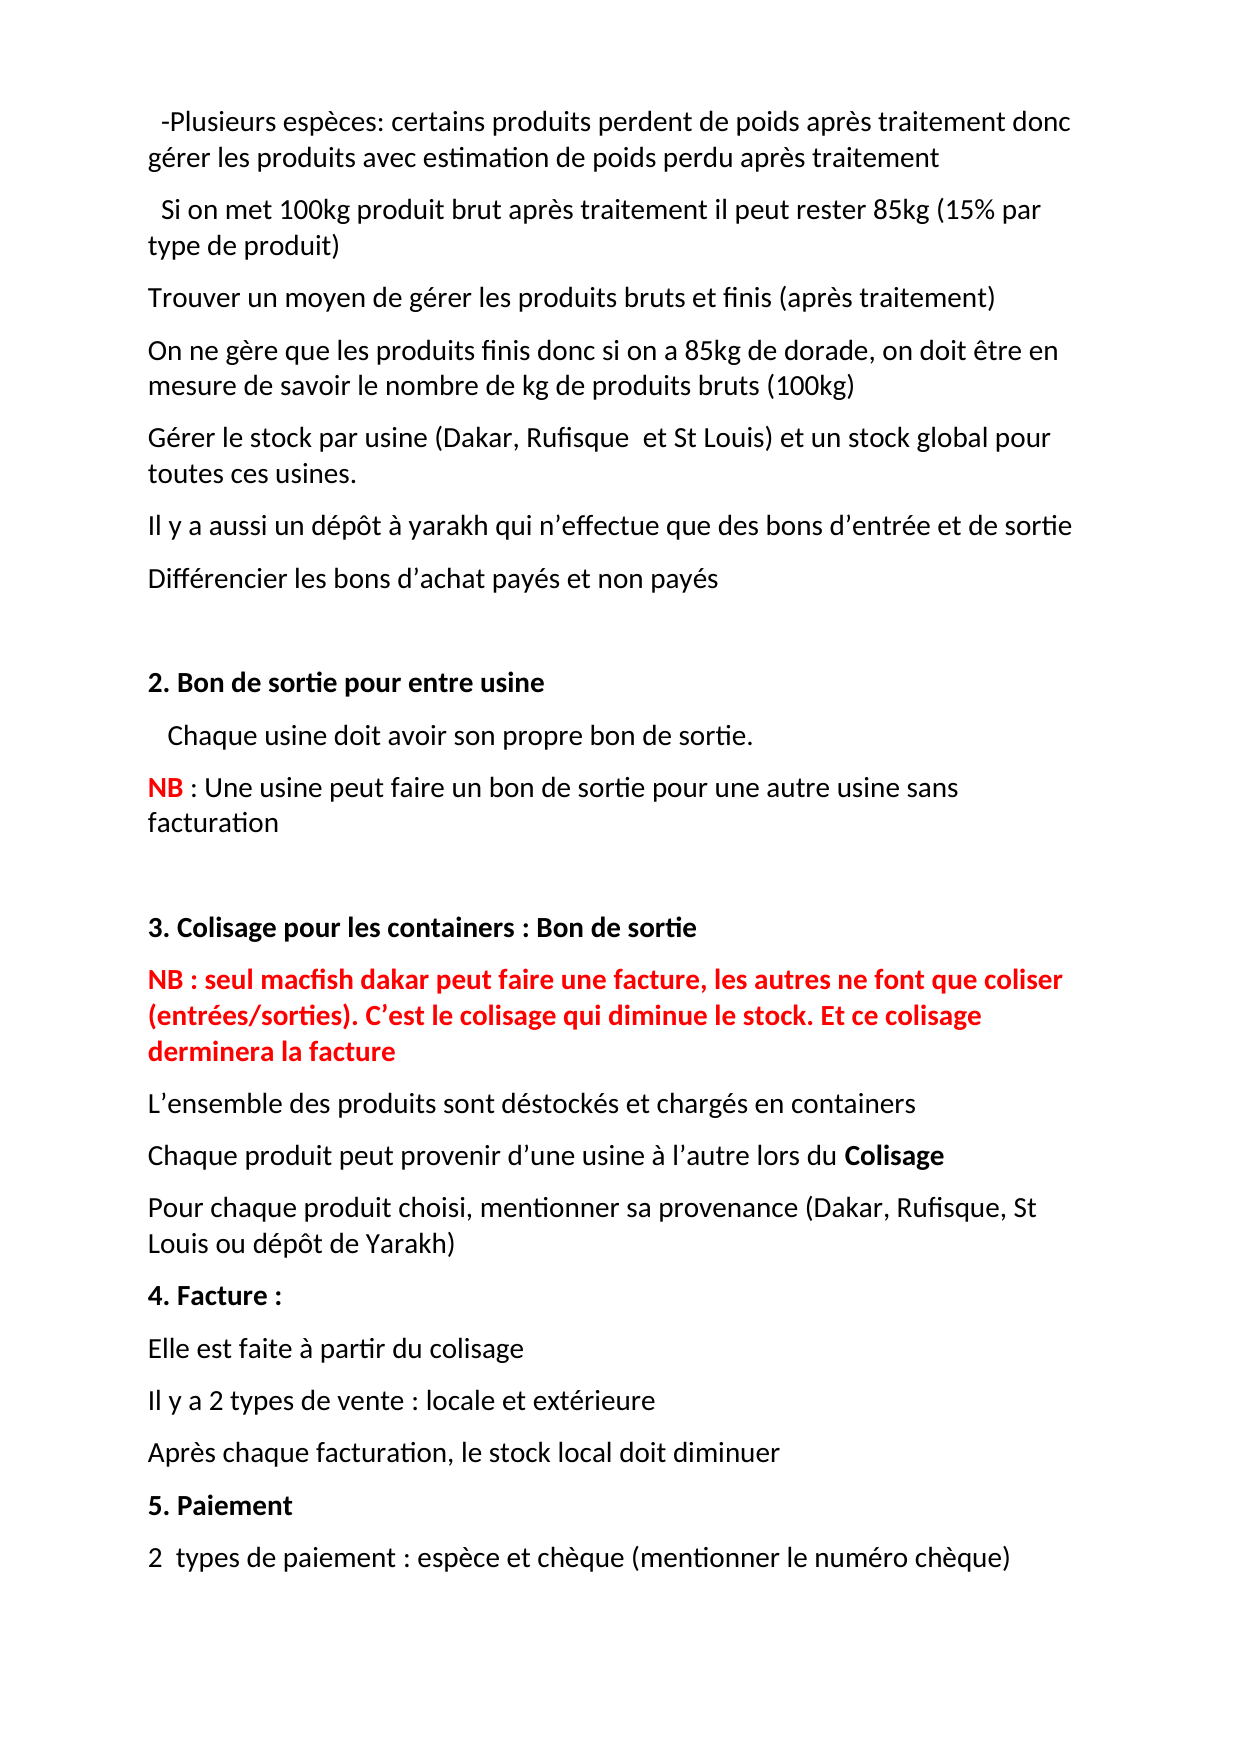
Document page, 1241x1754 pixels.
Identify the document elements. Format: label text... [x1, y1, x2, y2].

text Pour chaque produit choisi, mentionner sa provenance (Dakar, Rufisque, St Louis ou dépôt de Yarakh) [148, 1189, 1093, 1261]
text Différencier les bons d’achat payés et non payés [148, 560, 1093, 595]
text NB : seul macfish dakar peut faire une facture, les autres ne font que coliser (entrées/sorties). C’est le colisage qui diminue le stock. Et ce colisage derminera la facture [148, 961, 1093, 1068]
text Gérer le stock par usine (Dakar, Rufisque et St Louis) et un stock global pour toutes ces usines. [148, 419, 1093, 491]
text 4. Facture : [148, 1277, 1093, 1313]
text On ne gère que les produits finis donc si on a 85kg de dorade, on doit être en mesure de savoir le nombre de kg de produits bruts (100kg) [148, 332, 1093, 403]
text Si on met 100kg produit brut après traitement il peut rester 85kg (15% par type de produit) [148, 191, 1093, 263]
text -Plusieurs espèces: certains produits perdent de poids après traitement donc gérer les produits avec estimation de poids perdu après traitement [148, 103, 1093, 175]
text L’ensemble des produits sont déstockés et chargés en containers [148, 1085, 1093, 1121]
text 5. Paiement [148, 1487, 1093, 1522]
text Chaque produit peut provenir d’une usine à l’autre lors du Colisage [148, 1137, 1093, 1173]
text 2. Bon de sortie pour entre usine [148, 664, 1093, 700]
text Après chaque facturation, le stock local doit diminuer [148, 1434, 1093, 1470]
text Chaque usine doit avoir son propre bon de sortie. [148, 717, 1093, 752]
text Elle est faite à partir du colisage [148, 1330, 1093, 1365]
text Il y a 2 types de vente : locale et extérieure [148, 1382, 1093, 1418]
text NB : Une usine peut faire un bon de sortie pour une autre usine sans facturation [148, 769, 1093, 840]
text 2 types de paiement : espèce et chèque (mentionner le numéro chèque) [148, 1539, 1093, 1574]
text Trouver un moyen de gérer les produits bruts et finis (après traitement) [148, 279, 1093, 315]
text Il y a aussi un dépôt à yarakh qui n’effectue que des bons d’entrée et de sortie [148, 507, 1093, 543]
text 3. Colisage pour les containers : Bon de sortie [148, 909, 1093, 945]
